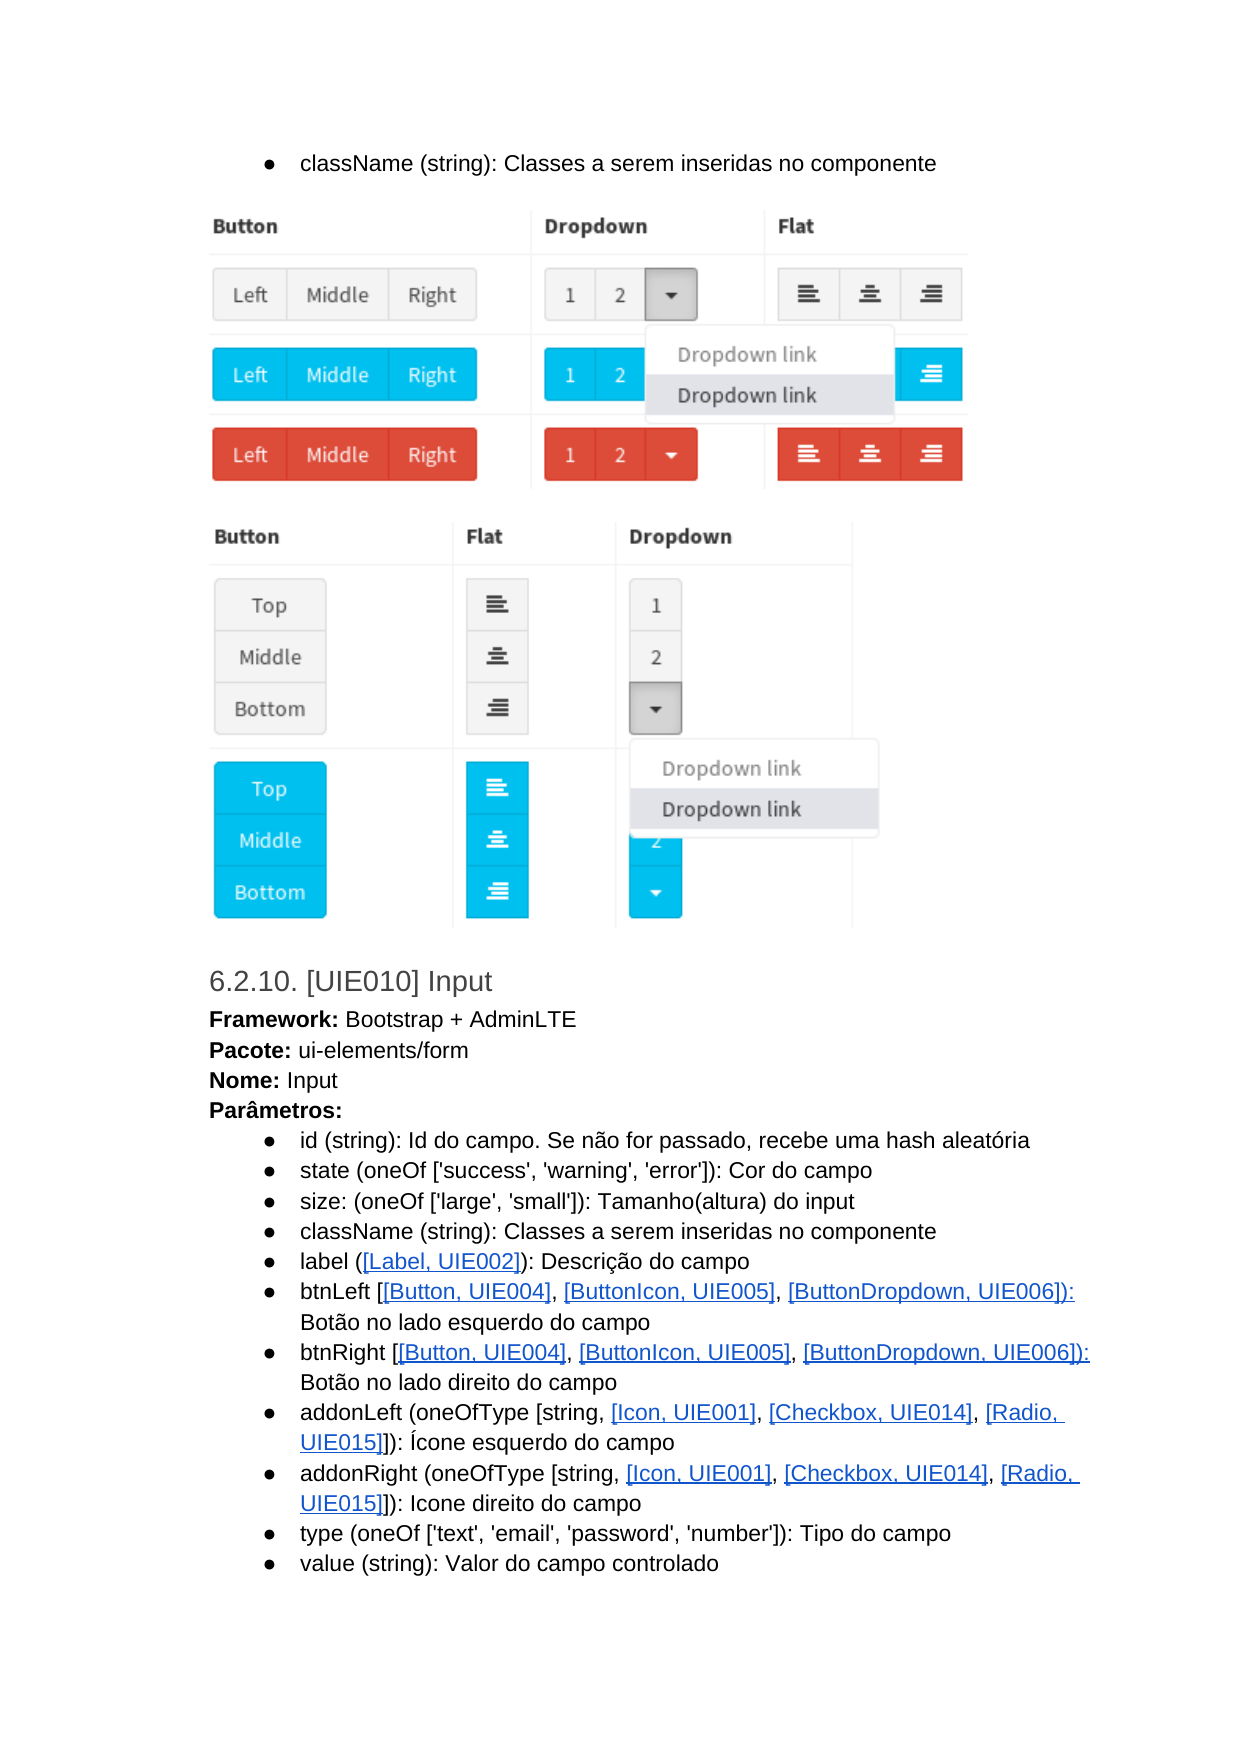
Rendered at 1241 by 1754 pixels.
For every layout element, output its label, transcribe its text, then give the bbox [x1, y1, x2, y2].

picture [208, 210, 969, 489]
list btnLeft [[Button, UIE004], [ButtonIcon, UIE005], [ButtonDropdown, UIE006]): Botão no lado esquerdo do campo [262, 1278, 1090, 1335]
list type (oneOf ['text', 'email', 'password', 'number']): Tipo do campo [262, 1520, 1090, 1546]
subtitle 6.2.10. [UIE010] Input [209, 964, 1090, 998]
list label ([Label, UIE002]): Descrição do campo [262, 1248, 1090, 1274]
list value (string): Valor do campo controlado [262, 1550, 1090, 1576]
list addonLeft (oneOfType [string, [Icon, UIE001], [Checkbox, UIE014], [Radio, UIE015]]): Ícone esquerdo do campo [262, 1399, 1090, 1456]
list state (oneOf ['success', 'warning', 'error']): Cor do campo [262, 1157, 1090, 1184]
text Parâmetros: [209, 1097, 1090, 1123]
picture [208, 522, 894, 928]
list id (string): Id do campo. Se não for passado, recebe uma hash aleatória [262, 1127, 1090, 1153]
text Framework: Bootstrap + AdminLTE [209, 1006, 1090, 1033]
list size: (oneOf ['large', 'small']): Tamanho(altura) do input [262, 1188, 1090, 1214]
list className (string): Classes a serem inseridas no componente [262, 150, 1090, 176]
list btnRight [[Button, UIE004], [ButtonIcon, UIE005], [ButtonDropdown, UIE006]): Botão no lado direito do campo [262, 1339, 1090, 1395]
text Nome: Input [209, 1067, 1090, 1093]
list addonRight (oneOfType [string, [Icon, UIE001], [Checkbox, UIE014], [Radio, UIE015]]): Icone direito do campo [262, 1459, 1090, 1516]
list className (string): Classes a serem inseridas no componente [262, 1218, 1090, 1244]
text Pacote: ui-elements/form [209, 1037, 1090, 1063]
